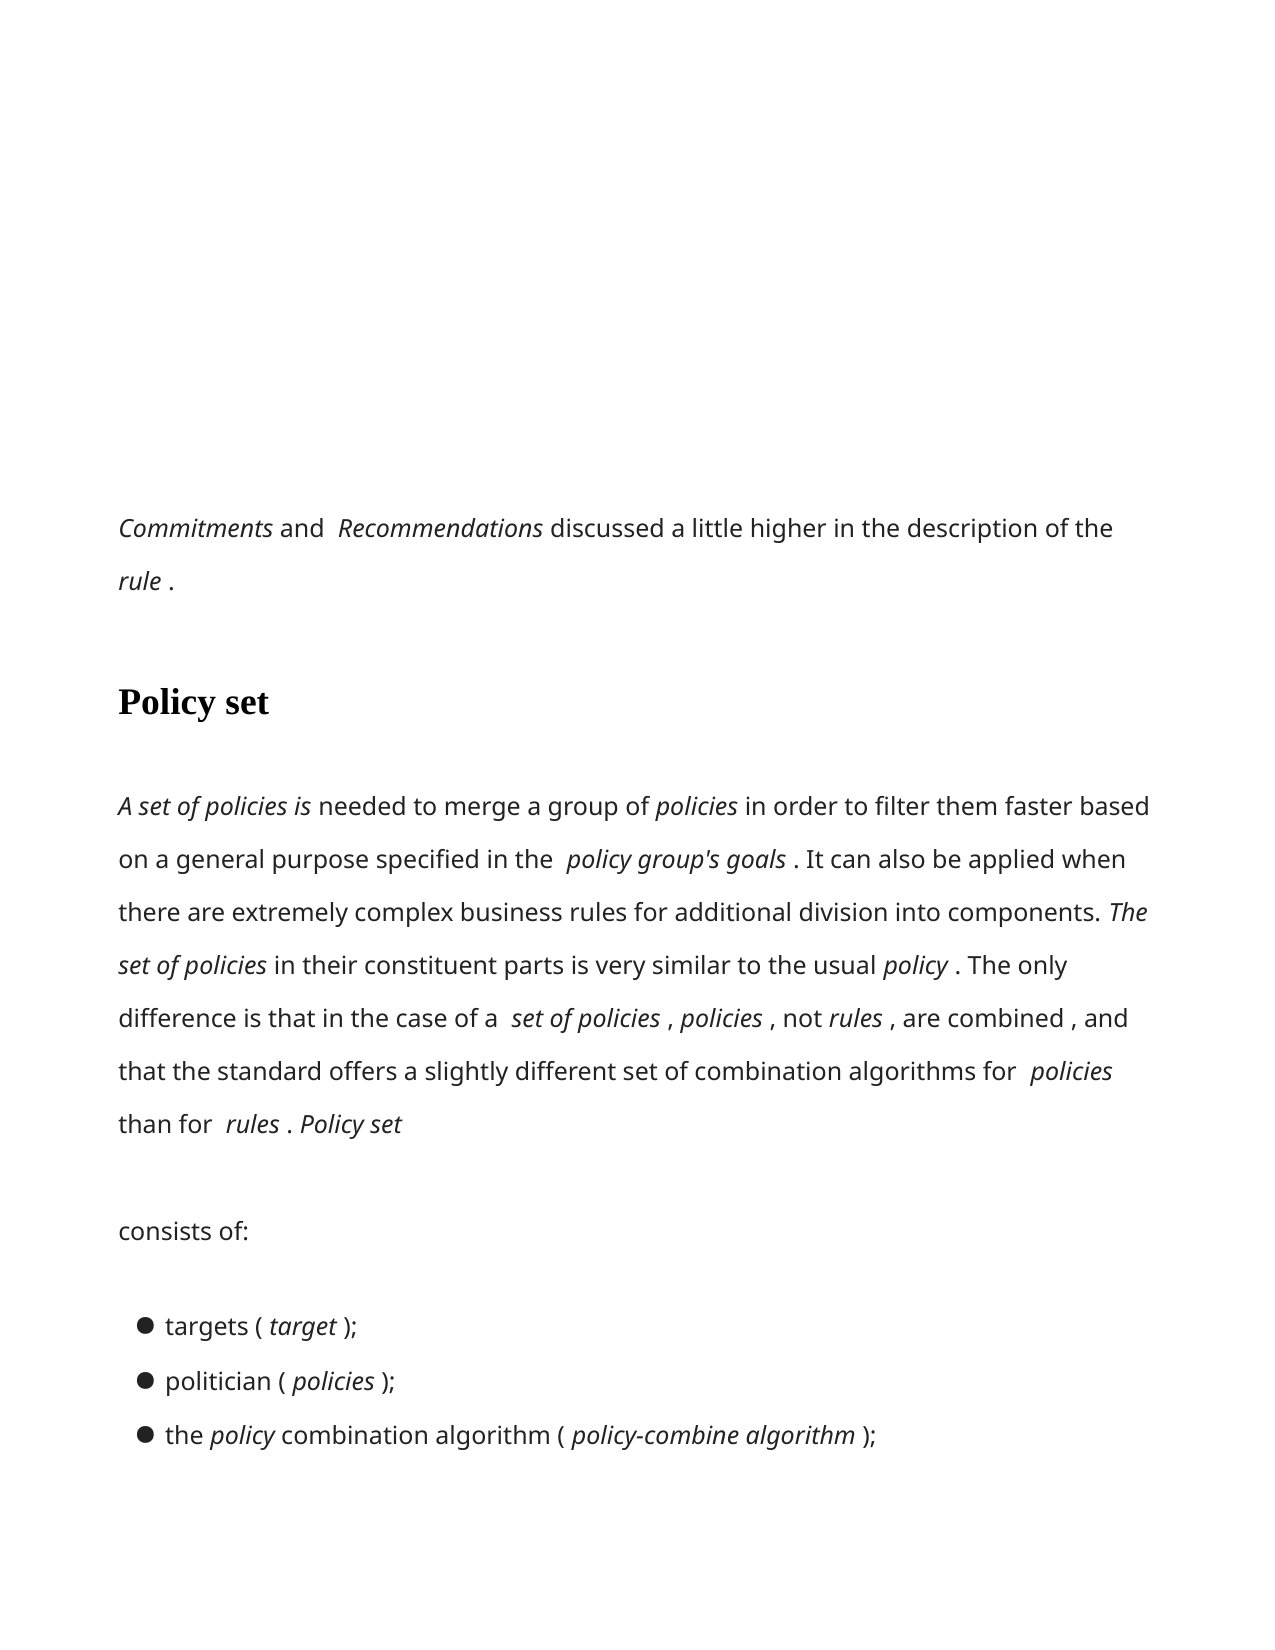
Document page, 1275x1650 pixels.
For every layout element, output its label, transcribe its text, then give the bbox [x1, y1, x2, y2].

text Commitments and Recommendations discussed a little higher in the description of the rule . [118, 404, 1157, 597]
text A set of policies is needed to merge a group of policies in order to filter them faster based on a general purpose specified in the policy group's goals . It can also be applied when there are extremely complex business rules for additional division into components. The set of policies in their constituent parts is very similar to the usual policy . The only difference is that in the case of a set of policies , policies , not rules , are combined , and that the standard offers a slightly different set of combination algorithms for policies than for rules . Policy set consists of: [118, 735, 1157, 1247]
list politician ( policies ); [136, 1363, 1157, 1397]
list the policy combination algorithm ( policy-combine algorithm ); [136, 1418, 1157, 1452]
subtitle Policy set [118, 679, 1157, 723]
list targets ( target ); [136, 1309, 1157, 1343]
